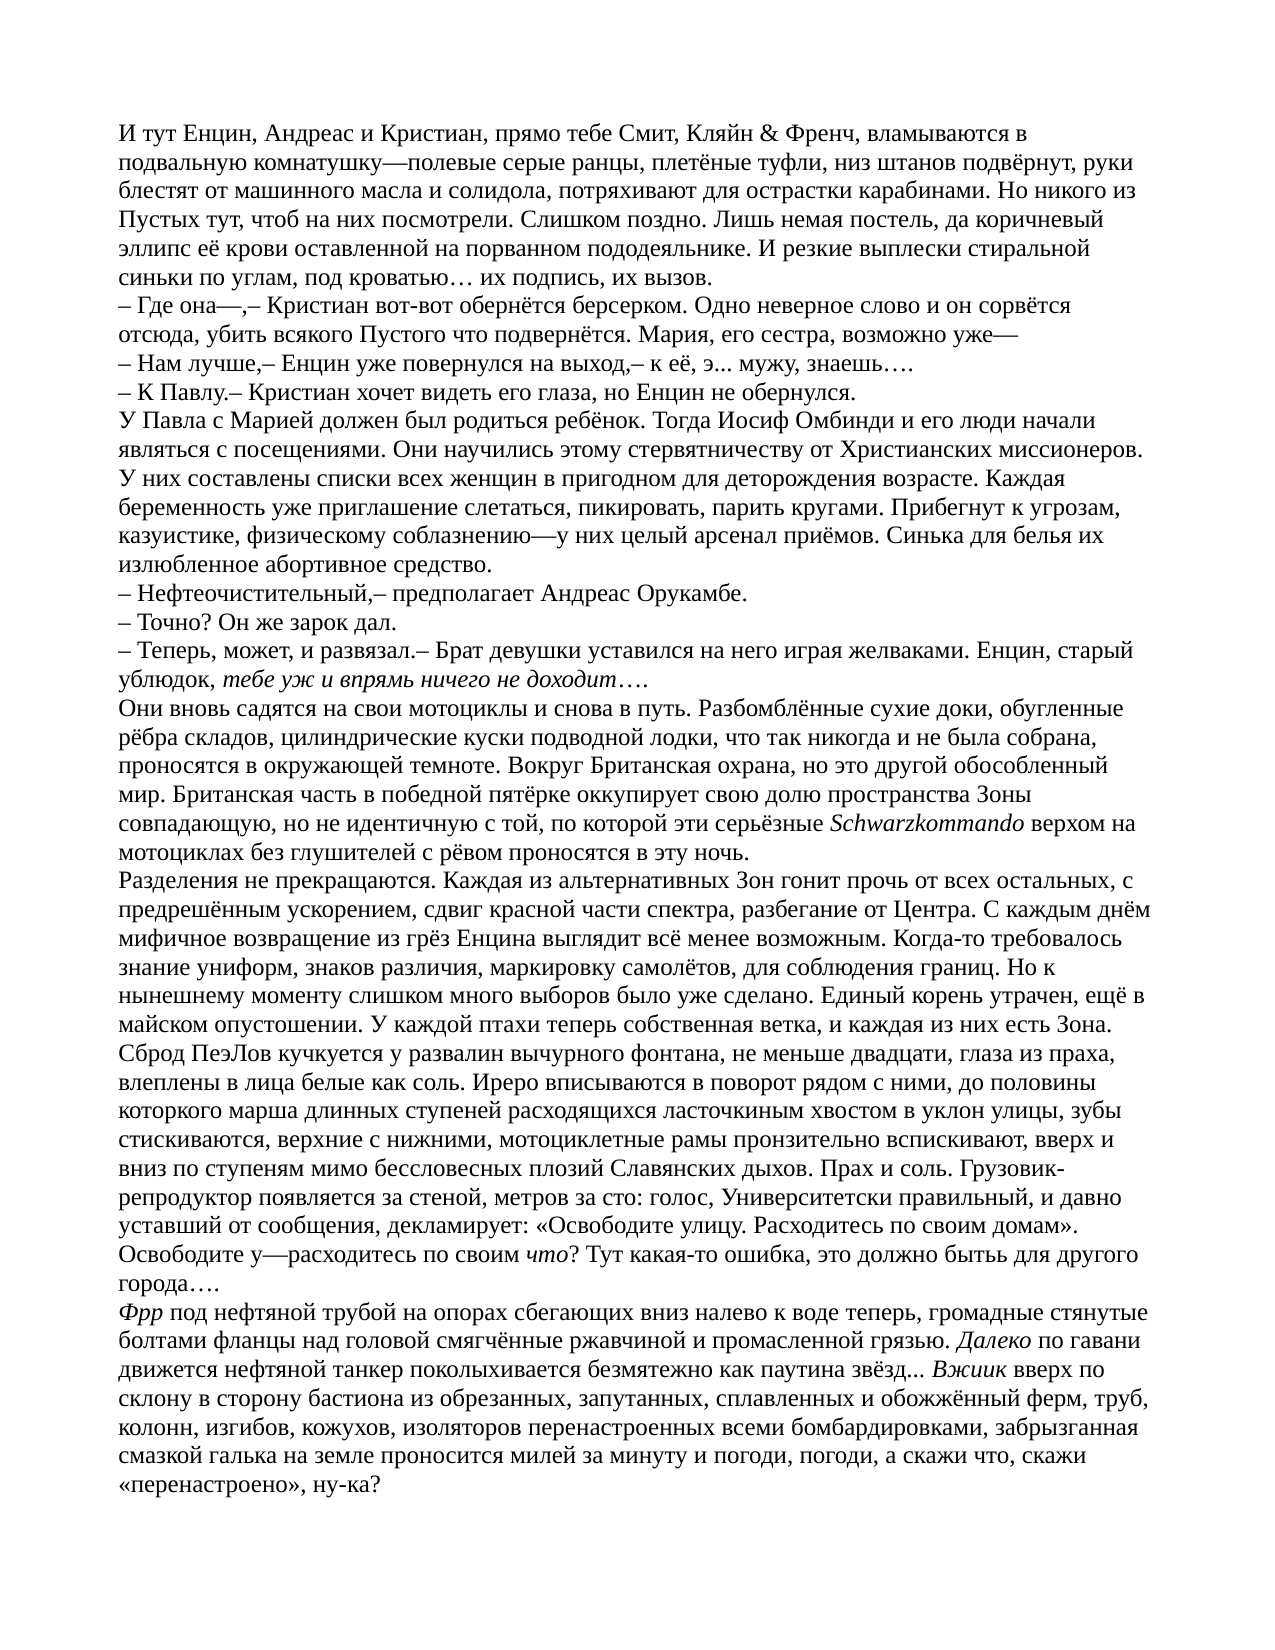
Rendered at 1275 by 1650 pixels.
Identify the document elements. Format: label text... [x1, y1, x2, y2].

text У Павла с Марией должен был родиться ребёнок. Тогда Иосиф Омбинди и его люди начали являться с посещениями. Они научились этому стервятничеству от Христианских миссионеров. У них составлены списки всех женщин в пригодном для деторождения возрасте. Каждая беременность уже приглашение слетаться, пикировать, парить кругами. Прибегнут к угрозам, казуистике, физическому соблазнению—у них целый арсенал приёмов. Синька для белья их излюбленное абортивное средство. [118, 406, 1157, 578]
text – Нефтеочистительный,– предполагает Андреас Орукамбе. [118, 578, 1157, 607]
text – Теперь, может, и развязал.– Брат девушки уставился на него играя желваками. Енцин, старый ублюдок, тебе уж и впрямь ничего не доходит…. [118, 636, 1157, 693]
text – К Павлу.– Кристиан хочет видеть его глаза, но Енцин не обернулся. [118, 377, 1157, 406]
text Они вновь садятся на свои мотоциклы и снова в путь. Разбомблённые сухие доки, обугленные рёбра складов, цилиндрические куски подводной лодки, что так никогда и не была собрана, проносятся в окружающей темноте. Вокруг Британская охрана, но это другой обособленный мир. Британская часть в победной пятёрке оккупирует свою долю пространства Зоны совпадающую, но не идентичную с той, по которой эти серьёзные Schwarzkommando верхом на мотоциклах без глушителей с рёвом проносятся в эту ночь. [118, 693, 1157, 866]
text – Нам лучше,– Енцин уже повернулся на выход,– к её, э... мужу, знаешь…. [118, 348, 1157, 377]
text Фрр под нефтяной трубой на опорах сбегающих вниз налево к воде теперь, громадные стянутые болтами фланцы над головой смягчённые ржавчиной и промасленной грязью. Далеко по гавани движется нефтяной танкер поколыхивается безмятежно как паутина звёзд... Вжиик вверх по склону в сторону бастиона из обрезанных, запутанных, сплавленных и обожжённый ферм, труб, колонн, изгибов, кожухов, изоляторов перенастроенных всеми бомбардировками, забрызганная смазкой галька на земле проносится милей за минуту и погоди, погоди, а скажи что, скажи «перенастроено», ну-ка? [118, 1297, 1157, 1498]
text Разделения не прекращаются. Каждая из альтернативных Зон гонит прочь от всех остальных, с предрешённым ускорением, сдвиг красной части спектра, разбегание от Центра. С каждым днём мифичное возвращение из грёз Енцина выглядит всё менее возможным. Когда-то требовалось знание униформ, знаков различия, маркировку самолётов, для соблюдения границ. Но к нынешнему моменту слишком много выборов было уже сделано. Единый корень утрачен, ещё в майском опустошении. У каждой птахи теперь собственная ветка, и каждая из них есть Зона. [118, 866, 1157, 1038]
text Сброд ПеэЛов кучкуется у развалин вычурного фонтана, не меньше двадцати, глаза из праха, влеплены в лица белые как соль. Иреро вписываются в поворот рядом с ними, до половины которкого марша длинных ступеней расходящихся ласточкиным хвостом в уклон улицы, зубы стискиваются, верхние с нижними, мотоциклетные рамы пронзительно вспискивают, вверх и вниз по ступеням мимо бессловесных плозий Славянских дыхов. Прах и соль. Грузовик-репродуктор появляется за стеной, метров за сто: голос, Университетски правильный, и давно уставший от сообщения, декламирует: «Освободите улицу. Расходитесь по своим домам». Освободите у—расходитесь по своим что? Тут какая-то ошибка, это должно бытьь для другого города…. [118, 1038, 1157, 1297]
text И тут Енцин, Андреас и Кристиан, прямо тебе Смит, Кляйн & Френч, вламываются в подвальную комнатушку—полевые серые ранцы, плетёные туфли, низ штанов подвёрнут, руки блестят от машинного масла и солидола, потряхивают для острастки карабинами. Но никого из Пустых тут, чтоб на них посмотрели. Слишком поздно. Лишь немая постель, да коричневый эллипс её крови оставленной на порванном пододеяльнике. И резкие выплески стиральной синьки по углам, под кроватью… их подпись, их вызов. [118, 118, 1157, 291]
text – Точно? Он же зарок дал. [118, 607, 1157, 636]
text – Где она—,– Кристиан вот-вот обернётся берсерком. Одно неверное слово и он сорвётся отсюда, убить всякого Пустого что подвернётся. Мария, его сестра, возможно уже— [118, 291, 1157, 348]
